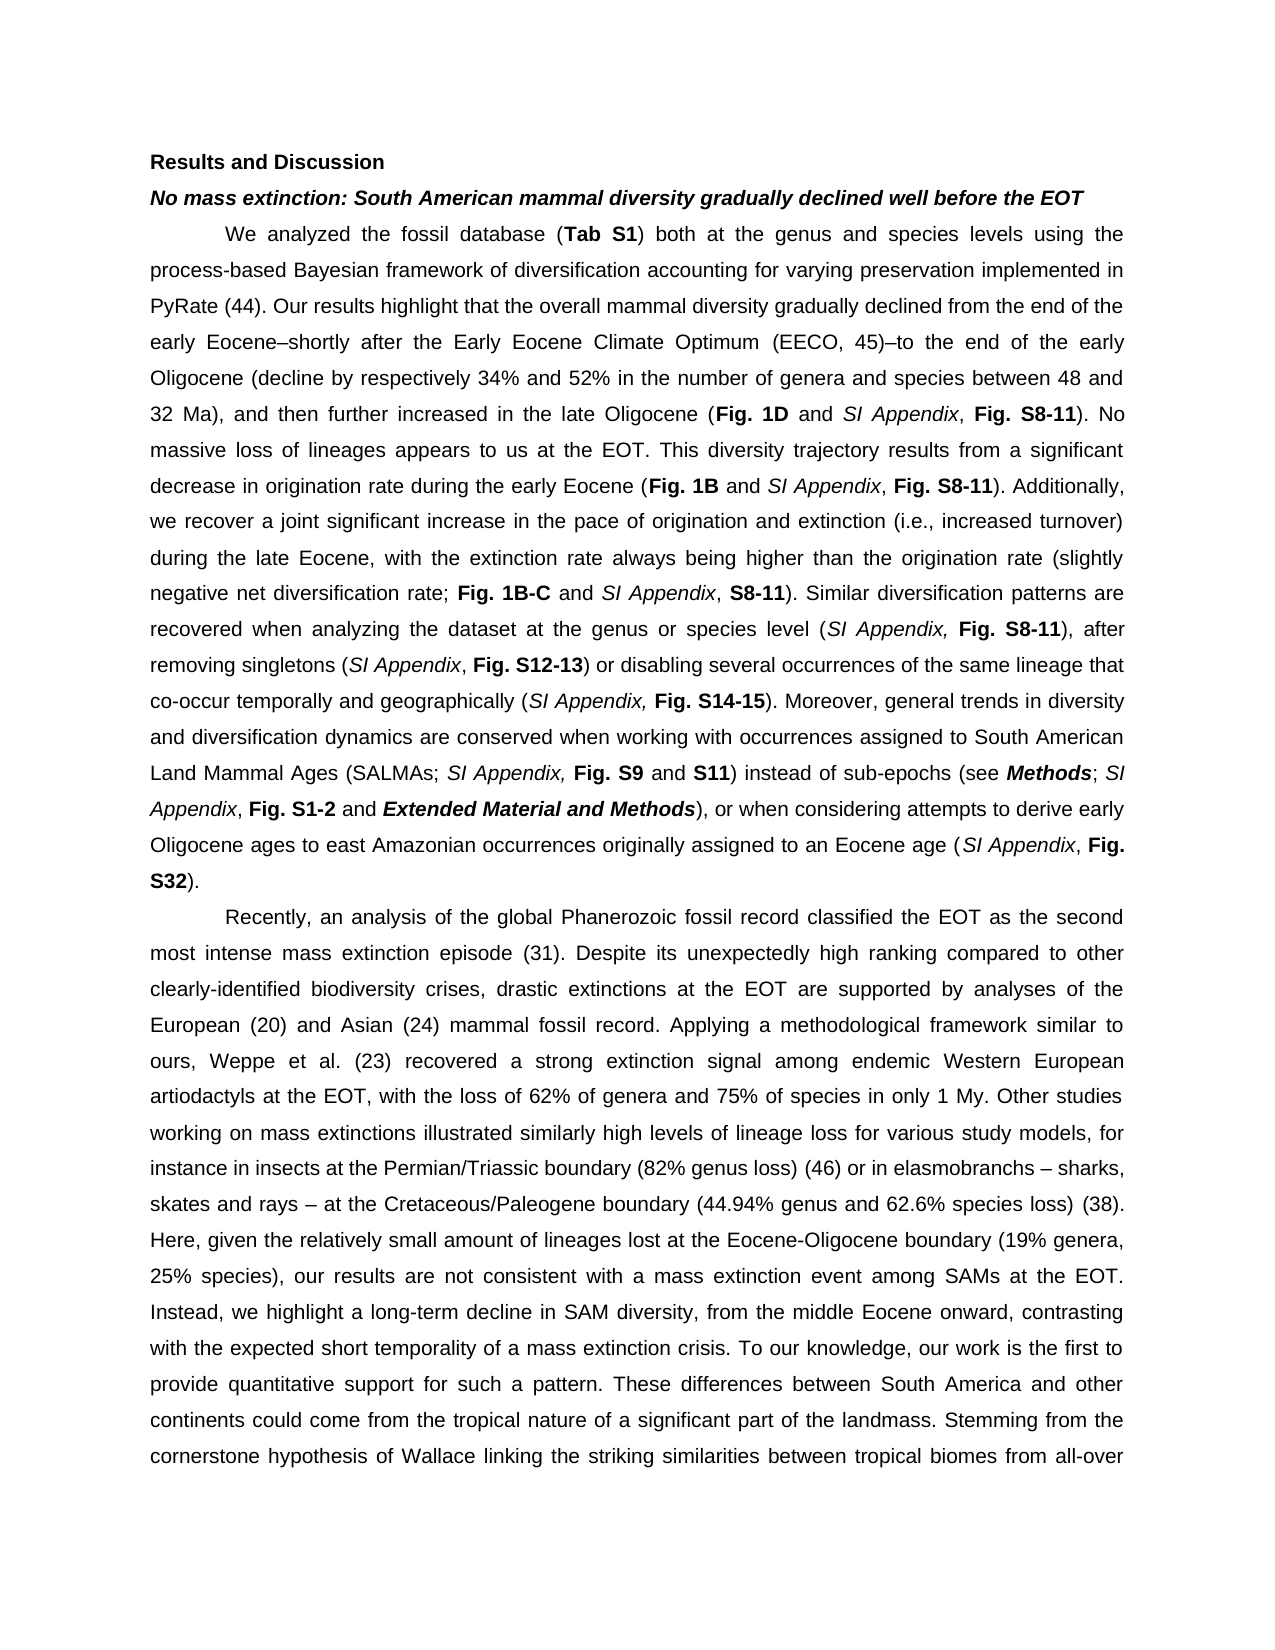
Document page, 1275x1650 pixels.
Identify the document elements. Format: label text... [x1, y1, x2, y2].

text We analyzed the fossil database (Tab S1) both at the genus and species levels using the process-based Bayesian framework of diversification accounting for varying preservation implemented in PyRate (44). Our results highlight that the overall mammal diversity gradually declined from the end of the early Eocene–shortly after the Early Eocene Climate Optimum (EECO, 45)–to the end of the early Oligocene (decline by respectively 34% and 52% in the number of genera and species between 48 and 32 Ma), and then further increased in the late Oligocene (Fig. 1D and SI Appendix, Fig. S8-11). No massive loss of lineages appears to us at the EOT. This diversity trajectory results from a significant decrease in origination rate during the early Eocene (Fig. 1B and SI Appendix, Fig. S8-11). Additionally, we recover a joint significant increase in the pace of origination and extinction (i.e., increased turnover) during the late Eocene, with the extinction rate always being higher than the origination rate (slightly negative net diversification rate; Fig. 1B-C and SI Appendix, S8-11). Similar diversification patterns are recovered when analyzing the dataset at the genus or species level (SI Appendix, Fig. S8-11), after removing singletons (SI Appendix, Fig. S12-13) or disabling several occurrences of the same lineage that co-occur temporally and geographically (SI Appendix, Fig. S14-15). Moreover, general trends in diversity and diversification dynamics are conserved when working with occurrences assigned to South American Land Mammal Ages (SALMAs; SI Appendix, Fig. S9 and S11) instead of sub-epochs (see Methods; SI Appendix, Fig. S1-2 and Extended Material and Methods), or when considering attempts to derive early Oligocene ages to east Amazonian occurrences originally assigned to an Eocene age (SI Appendix, Fig. S32). [150, 222, 1125, 893]
text Recently, an analysis of the global Phanerozoic fossil record classified the EOT as the second most intense mass extinction episode (31). Despite its unexpectedly high ranking compared to other clearly-identified biodiversity crises, drastic extinctions at the EOT are supported by analyses of the European (20) and Asian (24) mammal fossil record. Applying a methodological framework similar to ours, Weppe et al. (23) recovered a strong extinction signal among endemic Western European artiodactyls at the EOT, with the loss of 62% of genera and 75% of species in only 1 My. Other studies working on mass extinctions illustrated similarly high levels of lineage loss for various study models, for instance in insects at the Permian/Triassic boundary (82% genus loss) (46) or in elasmobranchs – sharks, skates and rays – at the Cretaceous/Paleogene boundary (44.94% genus and 62.6% species loss) (38). Here, given the relatively small amount of lineages lost at the Eocene-Oligocene boundary (19% genera, 25% species), our results are not consistent with a mass extinction event among SAMs at the EOT. Instead, we highlight a long-term decline in SAM diversity, from the middle Eocene onward, contrasting with the expected short temporality of a mass extinction crisis. To our knowledge, our work is the first to provide quantitative support for such a pattern. These differences between South America and other continents could come from the tropical nature of a significant part of the landmass. Stemming from the cornerstone hypothesis of Wallace linking the striking similarities between tropical biomes from all-over [150, 905, 1125, 1468]
text No mass extinction: South American mammal diversity gradually declined well before the EOT [150, 186, 1125, 210]
text Results and Discussion [150, 150, 1125, 174]
